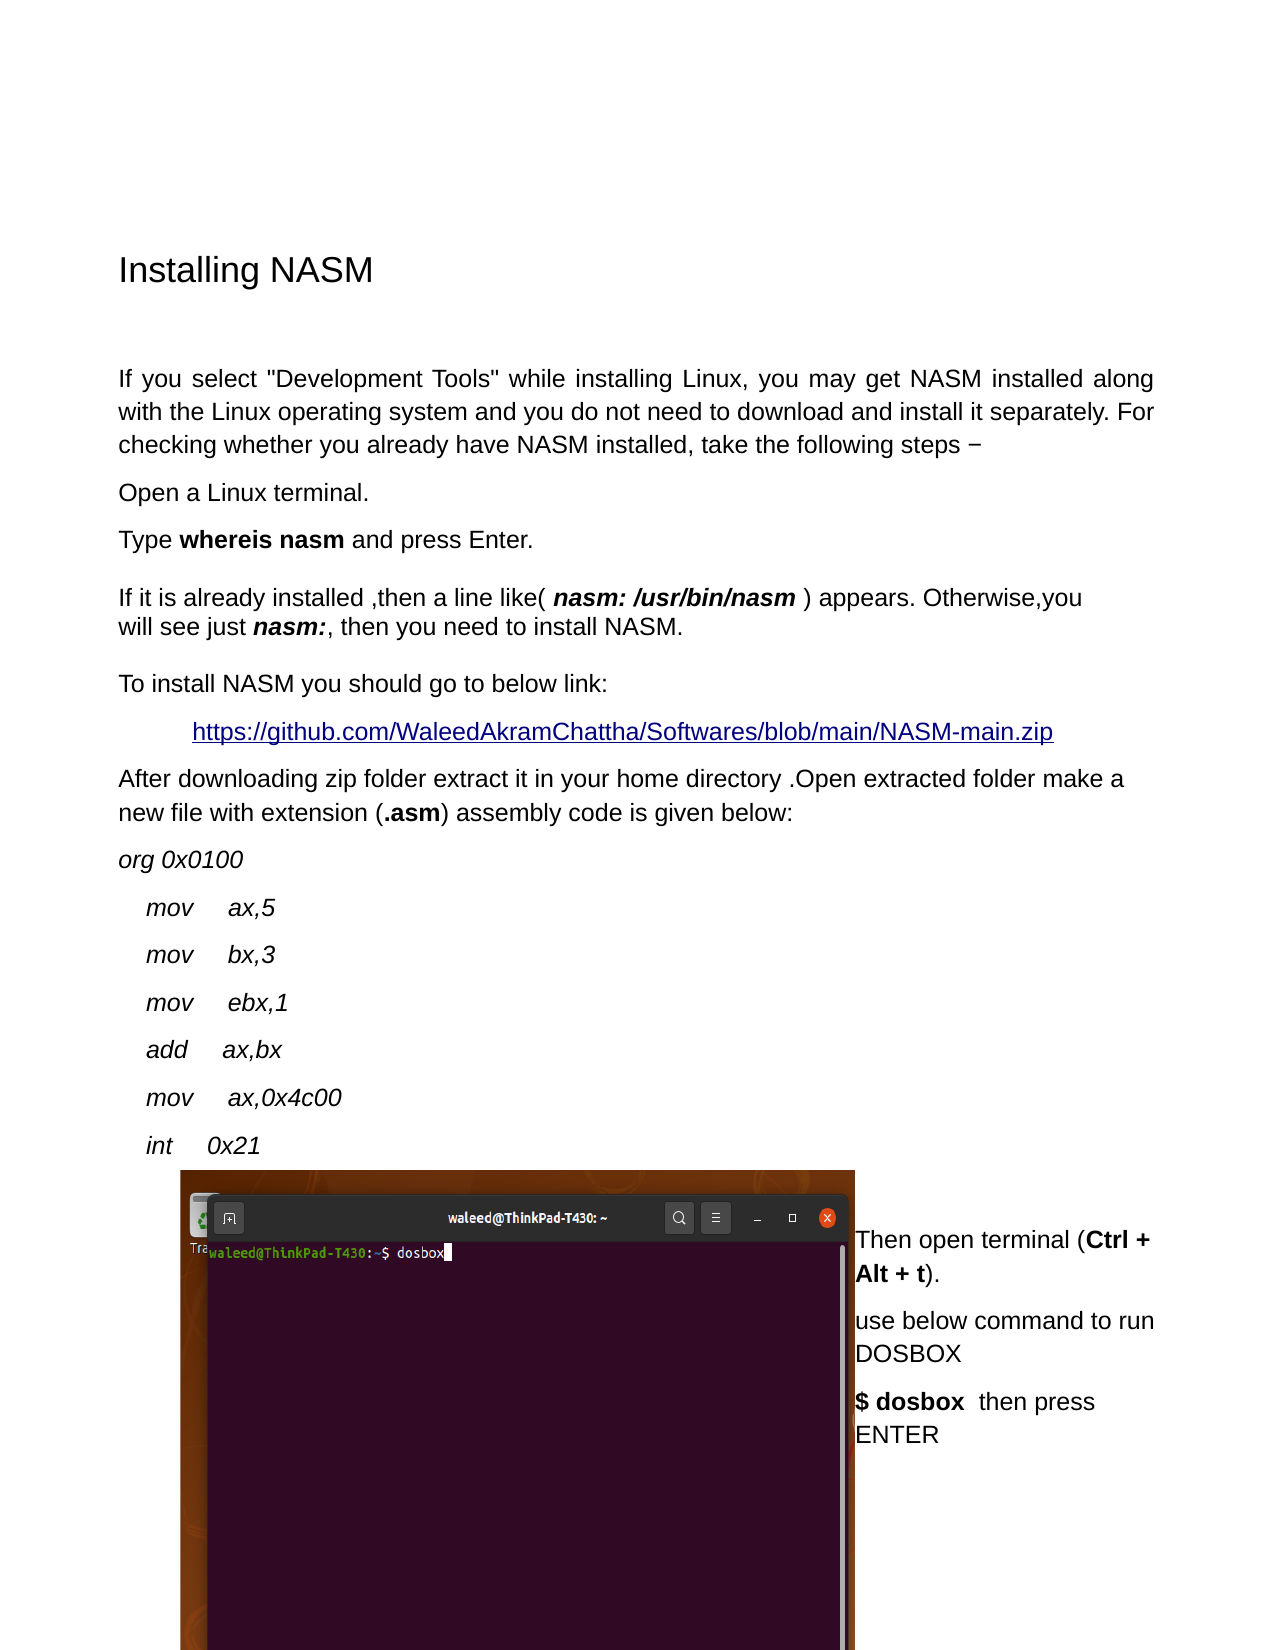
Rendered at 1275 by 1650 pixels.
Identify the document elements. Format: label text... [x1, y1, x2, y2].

text If it is already installed ,then a line like( nasm: /usr/bin/nasm ) appears. Otherwise,you [118, 583, 1157, 612]
text To install NASM you should go to below link: [118, 669, 1157, 698]
text org 0x0100 [118, 845, 1157, 874]
text mov ax,5 [118, 893, 1157, 921]
text https://github.com/WaleedAkramChattha/Softwares/blob/main/NASM-main.zip [118, 717, 1157, 746]
text mov bx,3 [118, 940, 1157, 969]
text $ dosbox then press ENTER [855, 1387, 1157, 1448]
text Open a Linux terminal. [118, 478, 1157, 507]
text Then open terminal (Ctrl + Alt + t). [855, 1226, 1157, 1287]
subtitle Installing NASM [118, 248, 1157, 290]
text mov ebx,1 [118, 988, 1157, 1017]
picture [180, 1170, 855, 1650]
text add ax,bx [118, 1036, 1157, 1064]
text [118, 1306, 180, 1368]
text [118, 1226, 180, 1287]
text Type whereis nasm and press Enter. [118, 526, 1157, 554]
text If you select "Development Tools" while installing Linux, you may get NASM installed along with the Linux operating system and you do not need to download and install it separately. For checking whether you already have NASM installed, take the following steps − [118, 364, 1157, 459]
text use below command to run DOSBOX [855, 1306, 1157, 1368]
text mov ax,0x4c00 [118, 1083, 1157, 1112]
text will see just nasm:, then you need to install NASM. [118, 612, 1157, 641]
text int 0x21 [118, 1131, 1157, 1159]
text [118, 1387, 180, 1448]
text After downloading zip folder extract it in your home directory .Open extracted folder make a new file with extension (.asm) assembly code is given below: [118, 764, 1157, 826]
